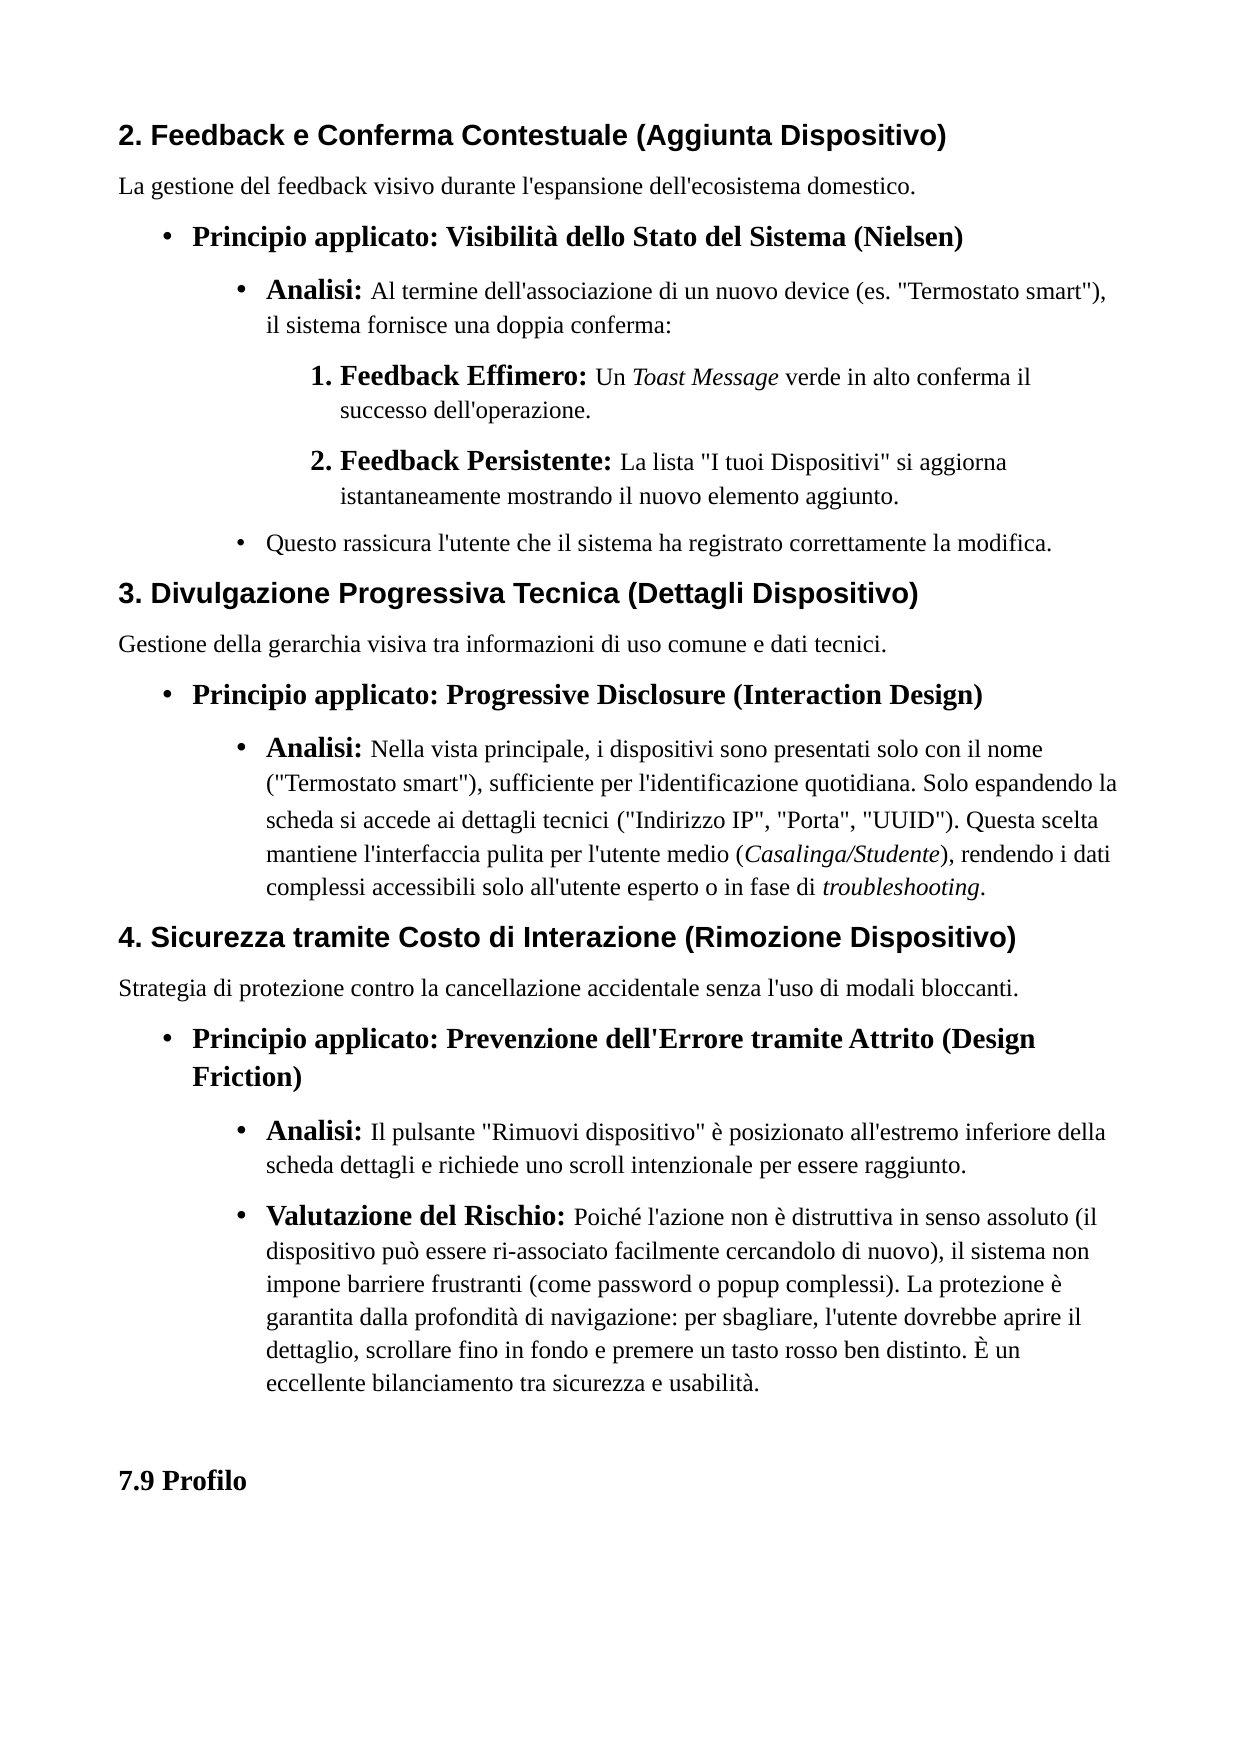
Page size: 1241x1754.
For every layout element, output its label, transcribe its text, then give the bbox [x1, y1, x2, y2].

text Strategia di protezione contro la cancellazione accidentale senza l'uso di modali bloccanti. [118, 973, 1122, 1002]
list Principio applicato: Progressive Disclosure (Interaction Design) [162, 677, 1122, 710]
text La gestione del feedback visivo durante l'espansione dell'ecosistema domestico. [118, 171, 1122, 200]
list Analisi: Nella vista principale, i dispositivi sono presentati solo con il nome ("Termostato smart"), sufficiente per l'identificazione quotidiana. Solo espandendo la scheda si accede ai dettagli tecnici ("Indirizzo IP", "Porta", "UUID"). Questa scelta mantiene l'interfaccia pulita per l'utente medio (Casalinga/Studente), rendendo i dati complessi accessibili solo all'utente esperto o in fase di troubleshooting. [236, 730, 1122, 901]
list Principio applicato: Prevenzione dell'Errore tramite Attrito (Design Friction) [162, 1021, 1122, 1093]
list Feedback Persistente: La lista "I tuoi Dispositivi" si aggiorna istantaneamente mostrando il nuovo elemento aggiunto. [310, 443, 1122, 509]
list Analisi: Al termine dell'associazione di un nuovo device (es. "Termostato smart"), il sistema fornisce una doppia conferma: [236, 272, 1122, 339]
list Analisi: Il pulsante "Rimuovi dispositivo" è posizionato all'estremo inferiore della scheda dettagli e richiede uno scroll intenzionale per essere raggiunto. [236, 1113, 1122, 1179]
subtitle 4. Sicurezza tramite Costo di Interazione (Rimozione Dispositivo) [118, 920, 1122, 954]
subtitle 2. Feedback e Conferma Contestuale (Aggiunta Dispositivo) [118, 118, 1122, 152]
text Gestione della gerarchia visiva tra informazioni di uso comune e dati tecnici. [118, 629, 1122, 658]
text 7.9 Profilo [118, 1463, 1122, 1497]
list Questo rassicura l'utente che il sistema ha registrato correttamente la modifica. [236, 528, 1122, 557]
list Principio applicato: Visibilità dello Stato del Sistema (Nielsen) [162, 219, 1122, 252]
list Valutazione del Rischio: Poiché l'azione non è distruttiva in senso assoluto (il dispositivo può essere ri-associato facilmente cercandolo di nuovo), il sistema non impone barriere frustranti (come password o popup complessi). La protezione è garantita dalla profondità di navigazione: per sbagliare, l'utente dovrebbe aprire il dettaglio, scrollare fino in fondo e premere un tasto rosso ben distinto. È un eccellente bilanciamento tra sicurezza e usabilità. [236, 1198, 1122, 1397]
subtitle 3. Divulgazione Progressiva Tecnica (Dettagli Dispositivo) [118, 576, 1122, 609]
list Feedback Effimero: Un Toast Message verde in alto conferma il successo dell'operazione. [310, 358, 1122, 424]
